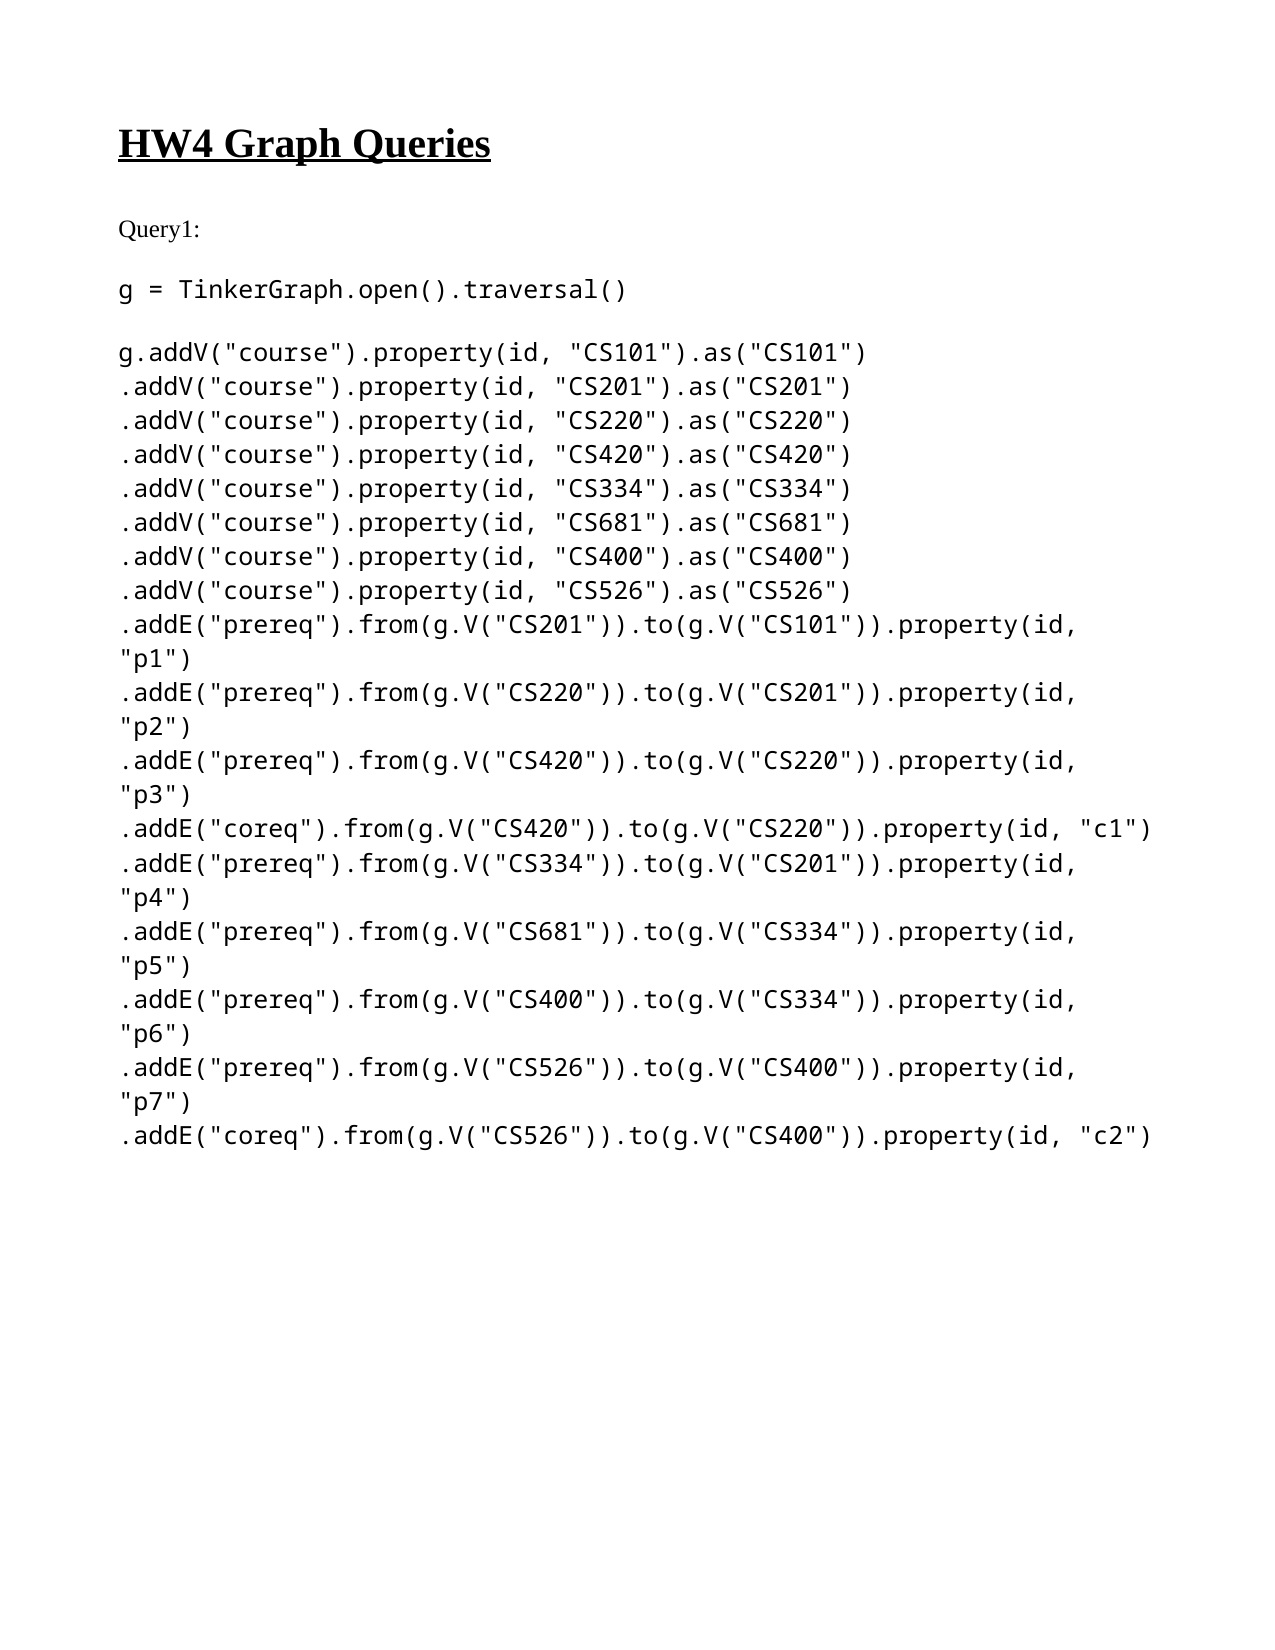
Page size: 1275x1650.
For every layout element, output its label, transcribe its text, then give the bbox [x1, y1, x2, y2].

text .addV("course").property(id, "CS400").as("CS400") [118, 539, 1157, 573]
text .addV("course").property(id, "CS420").as("CS420") [118, 436, 1157, 471]
text .addV("course").property(id, "CS681").as("CS681") [118, 504, 1157, 539]
text .addE("prereq").from(g.V("CS420")).to(g.V("CS220")).property(id, "p3") [118, 743, 1157, 811]
text .addV("course").property(id, "CS220").as("CS220") [118, 402, 1157, 436]
text .addV("course").property(id, "CS201").as("CS201") [118, 368, 1157, 402]
text .addE("coreq").from(g.V("CS526")).to(g.V("CS400")).property(id, "c2") [118, 1118, 1157, 1152]
text g = TinkerGraph.open().traversal() [118, 271, 1157, 306]
text .addV("course").property(id, "CS334").as("CS334") [118, 471, 1157, 504]
text Query1: [118, 214, 1157, 243]
text .addE("prereq").from(g.V("CS201")).to(g.V("CS101")).property(id, "p1") [118, 607, 1157, 675]
text .addE("prereq").from(g.V("CS526")).to(g.V("CS400")).property(id, "p7") [118, 1049, 1157, 1118]
text .addE("prereq").from(g.V("CS220")).to(g.V("CS201")).property(id, "p2") [118, 675, 1157, 743]
text HW4 Graph Queries [118, 118, 1157, 166]
text .addV("course").property(id, "CS526").as("CS526") [118, 573, 1157, 607]
text g.addV("course").property(id, "CS101").as("CS101") [118, 334, 1157, 368]
text .addE("coreq").from(g.V("CS420")).to(g.V("CS220")).property(id, "c1") [118, 811, 1157, 845]
text .addE("prereq").from(g.V("CS400")).to(g.V("CS334")).property(id, "p6") [118, 981, 1157, 1049]
text .addE("prereq").from(g.V("CS334")).to(g.V("CS201")).property(id, "p4") [118, 845, 1157, 913]
text .addE("prereq").from(g.V("CS681")).to(g.V("CS334")).property(id, "p5") [118, 913, 1157, 981]
